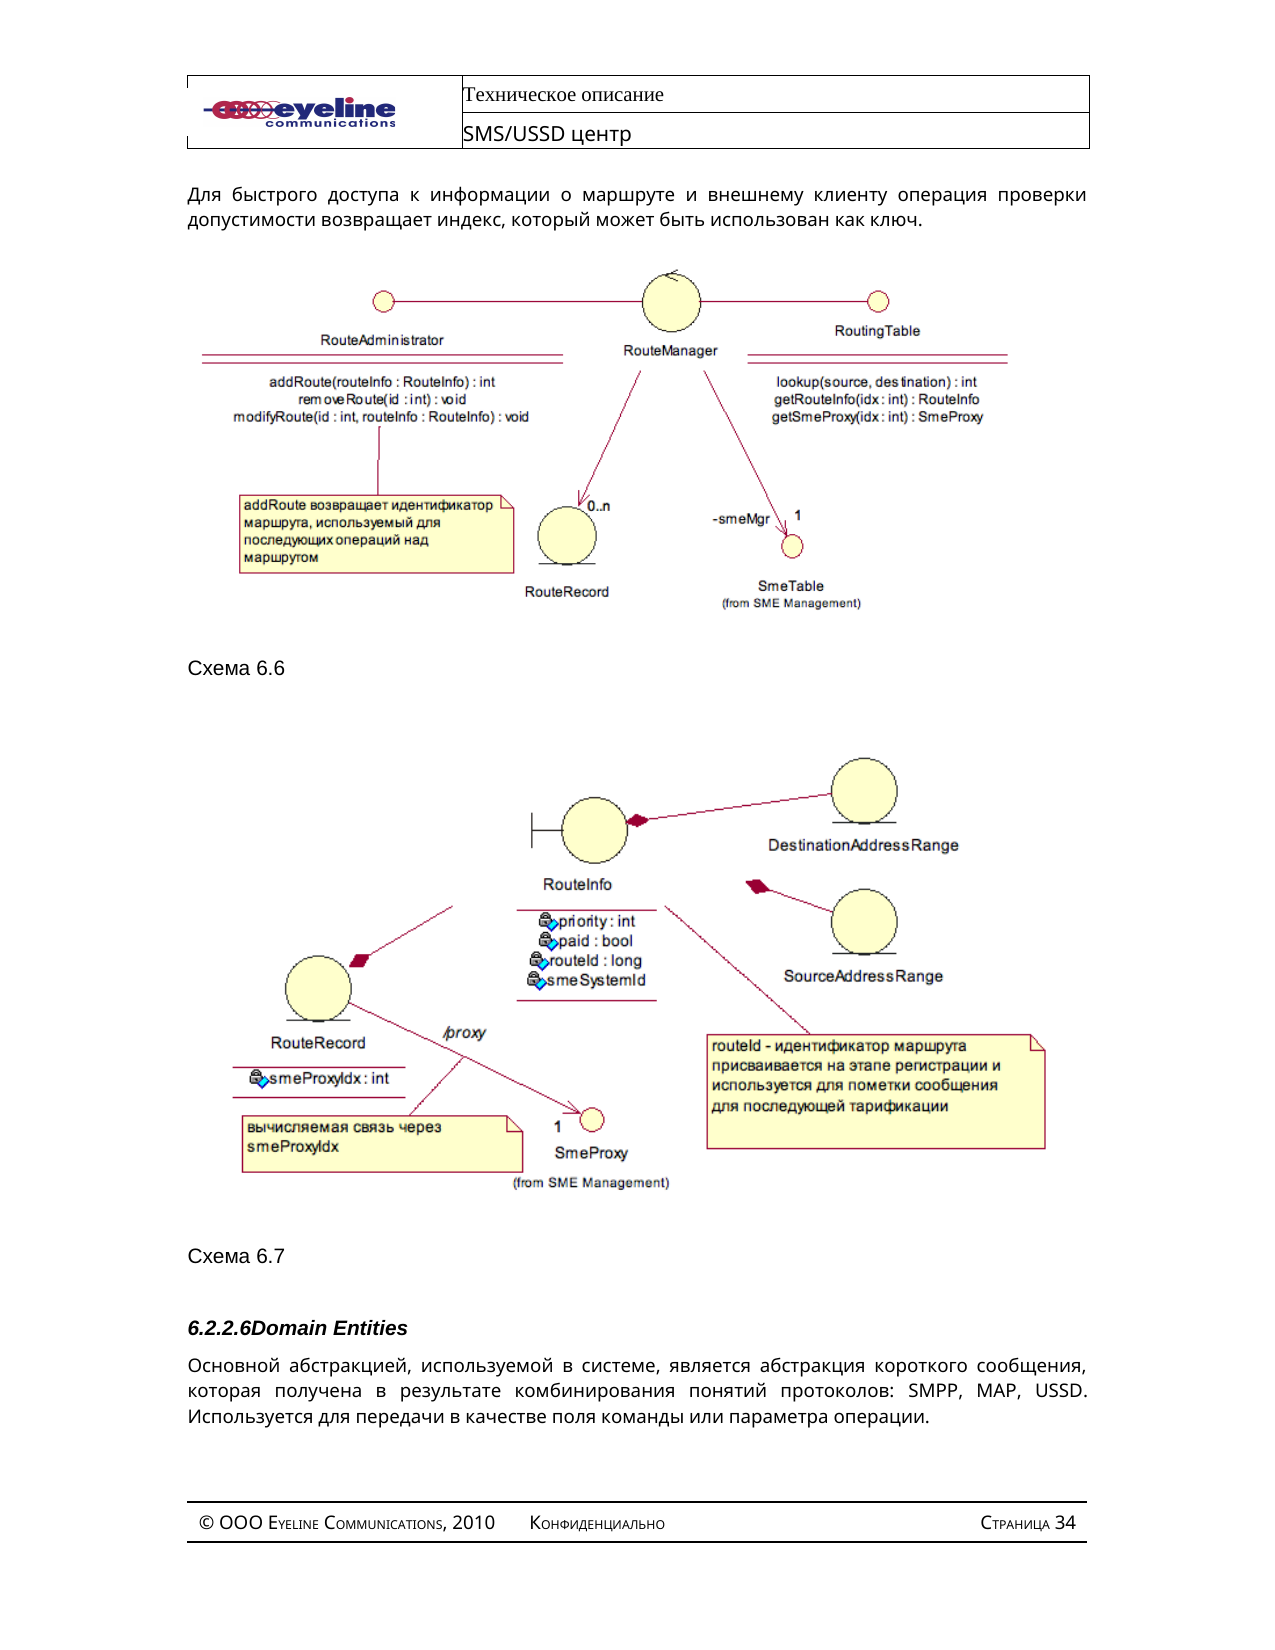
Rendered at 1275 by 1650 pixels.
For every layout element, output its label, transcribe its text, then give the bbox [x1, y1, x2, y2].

text Для быстрого доступа к информации о маршруте и внешнему клиенту операция проверки допустимости возвращает индекс, который может быть использован как ключ. [187, 181, 1088, 232]
subtitle Domain Entities [187, 1316, 1088, 1340]
picture [187, 251, 1088, 656]
picture [187, 733, 1088, 1245]
text Схема 6.7 [187, 1245, 1088, 1268]
picture [203, 97, 396, 127]
text Схема 6.6 [187, 656, 1088, 680]
text Основной абстракцией, используемой в системе, является абстракция короткого сообщения, которая получена в результате комбинирования понятий протоколов: SMPP, MAP, USSD. Используется для передачи в качестве поля команды или параметра операции. [187, 1352, 1088, 1429]
